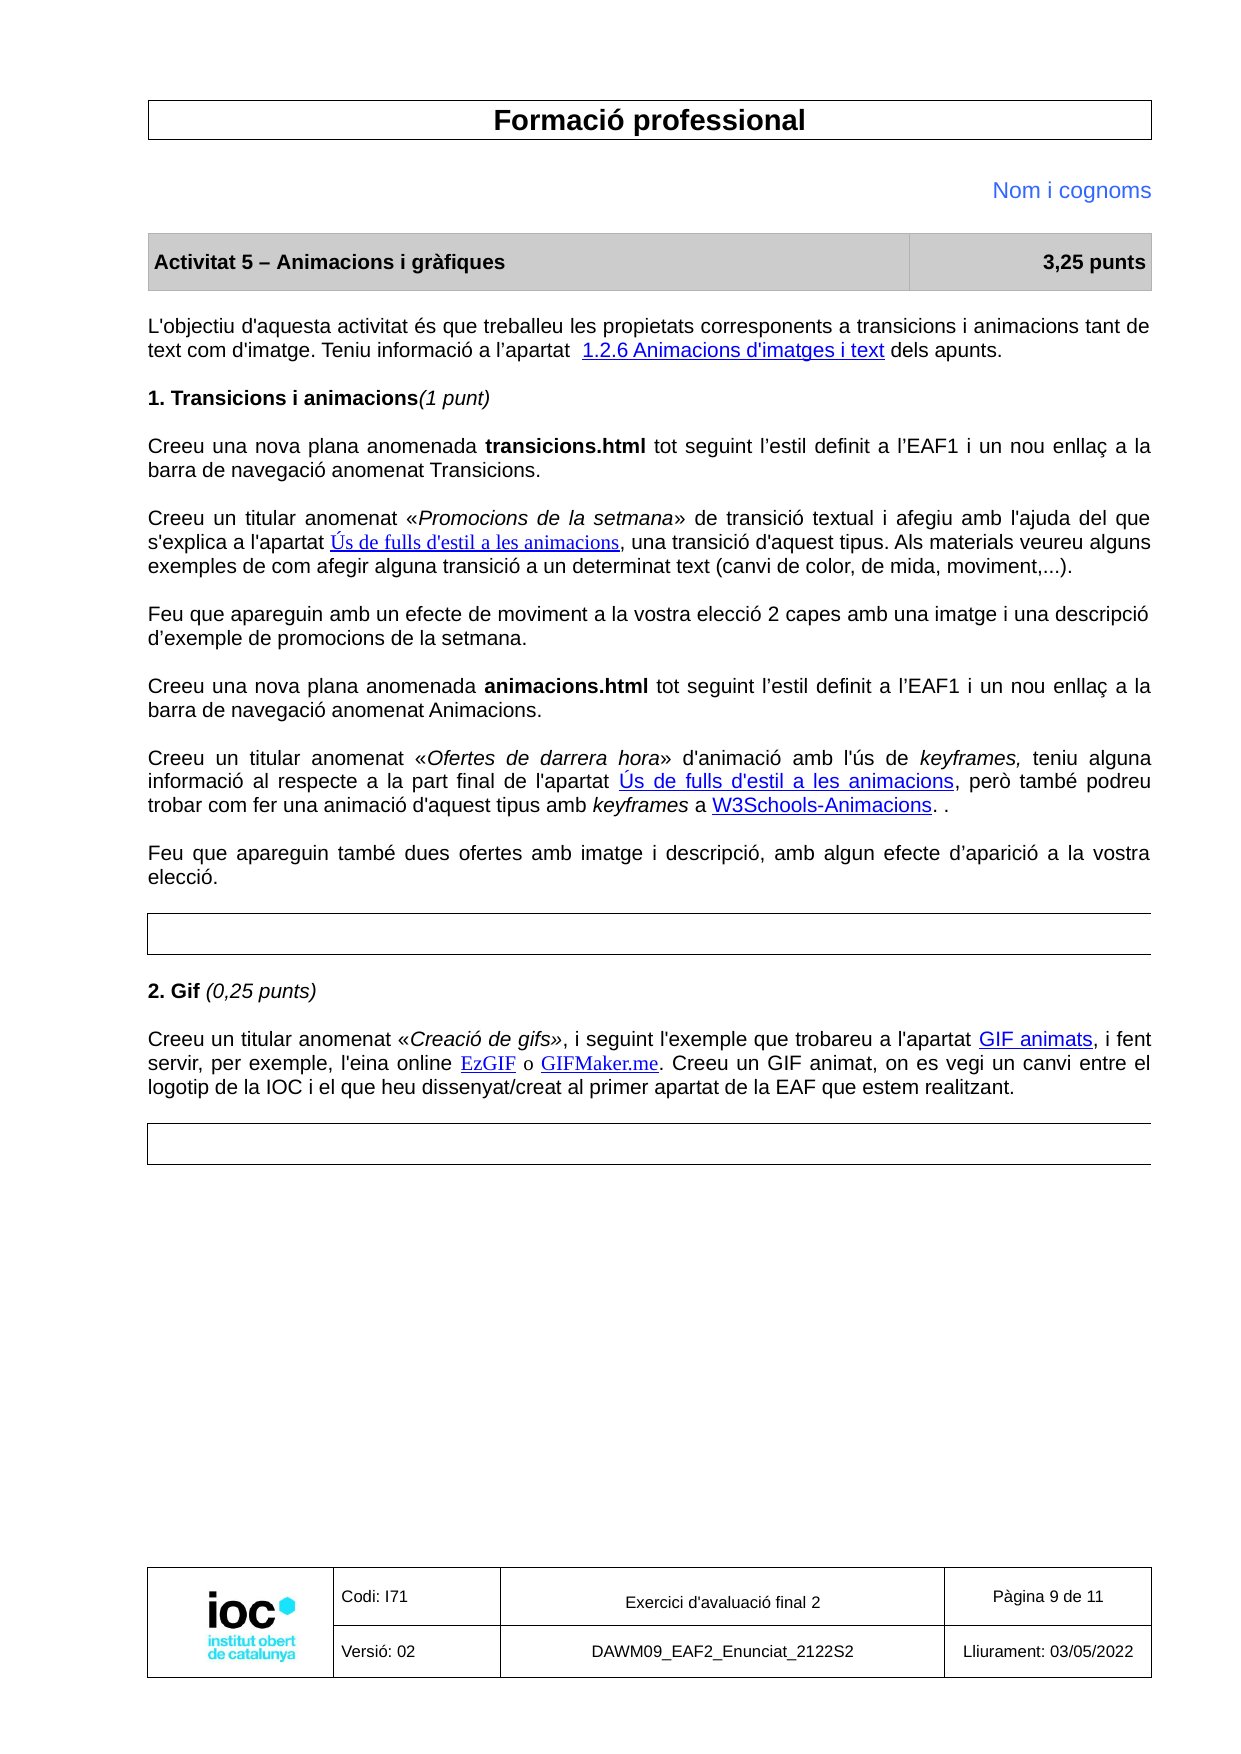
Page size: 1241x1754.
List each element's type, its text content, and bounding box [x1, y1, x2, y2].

table_header 3,25 punts [910, 234, 1151, 290]
text Creeu un titular anomenat «Promocions de la setmana» de transició textual i afegiu amb l'ajuda del que s'explica a l'apartat Ús de fulls d'estil a les animacions, una transició d'aquest tipus. Als materials veureu alguns exemples de com afegir alguna transició a un determinat text (canvi de color, de mida, moviment,...). [148, 506, 1151, 578]
text L'objectiu d'aquesta activitat és que treballeu les propietats corresponents a transicions i animacions tant de text com d'imatge. Teniu informació a l’apartat 1.2.6 Animacions d'imatges i text dels apunts. [148, 314, 1151, 362]
table_header [148, 914, 1151, 954]
table_header [148, 1124, 1151, 1164]
text Feu que apareguin amb un efecte de moviment a la vostra elecció 2 capes amb una imatge i una descripció d’exemple de promocions de la setmana. [148, 602, 1151, 649]
text Creeu un titular anomenat «Ofertes de darrera hora» d'animació amb l'ús de keyframes, teniu alguna informació al respecte a la part final de l'apartat Ús de fulls d'estil a les animacions, però també podreu trobar com fer una animació d'aquest tipus amb keyframes a W3Schools-Animacions. . [148, 745, 1151, 817]
text 1. Transicions i animacions(1 punt) [148, 386, 1151, 410]
text Feu que apareguin també dues ofertes amb imatge i descripció, amb algun efecte d’aparició a la vostra elecció. [148, 841, 1151, 889]
table_header Activitat 5 – Animacions i gràfiques [149, 234, 909, 290]
picture [195, 1577, 309, 1673]
text Creeu una nova plana anomenada transicions.html tot seguint l’estil definit a l’EAF1 i un nou enllaç a la barra de navegació anomenat Transicions. [148, 434, 1151, 482]
text 2. Gif (0,25 punts) [148, 979, 1151, 1003]
text Creeu una nova plana anomenada animacions.html tot seguint l’estil definit a l’EAF1 i un nou enllaç a la barra de navegació anomenat Animacions. [148, 673, 1151, 721]
text Creeu un titular anomenat «Creació de gifs», i seguint l'exemple que trobareu a l'apartat GIF animats, i fent servir, per exemple, l'eina online EzGIF o GIFMaker.me. Creeu un GIF animat, on es vegi un canvi entre el logotip de la IOC i el que heu dissenyat/creat al primer apartat de la EAF que estem realitzant. [148, 1027, 1151, 1099]
